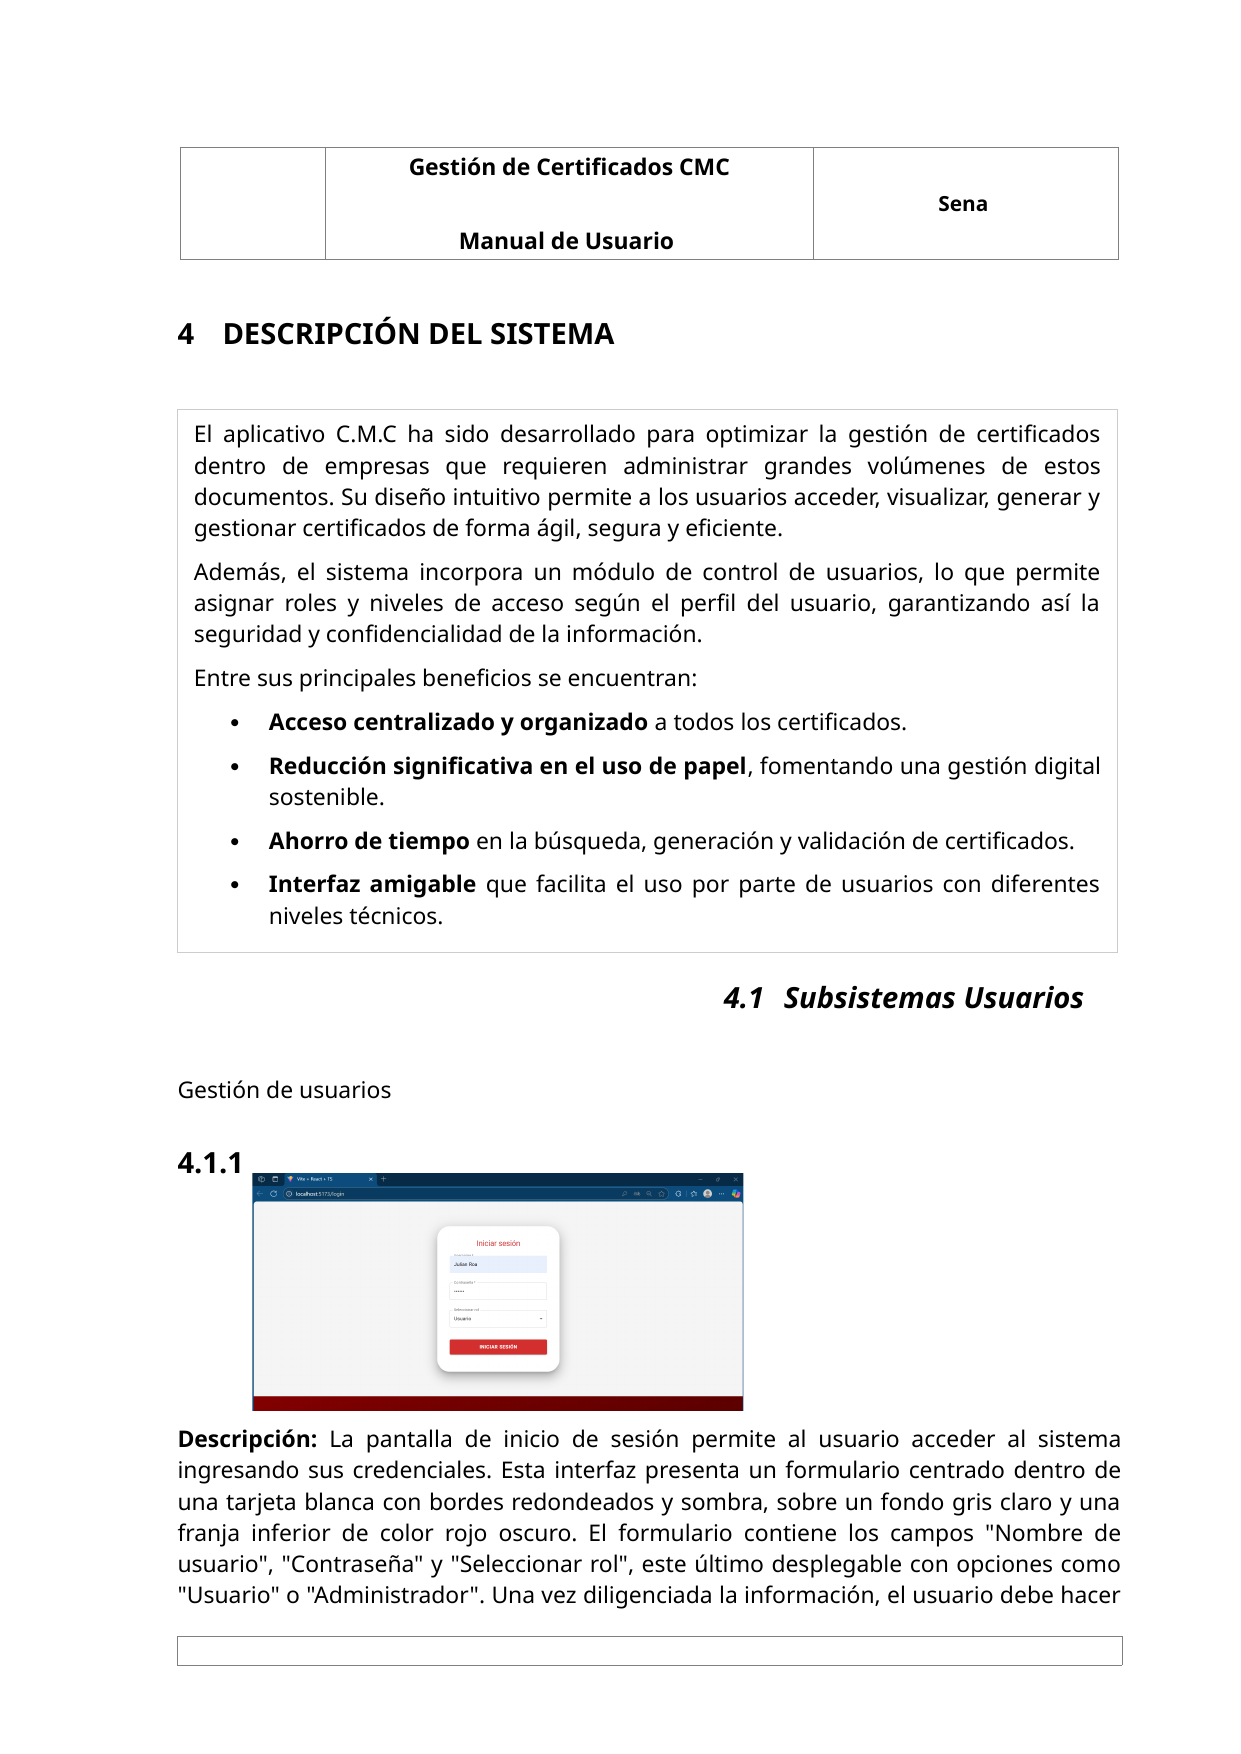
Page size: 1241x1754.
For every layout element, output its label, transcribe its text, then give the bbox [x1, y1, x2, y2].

list Reducción significativa en el uso de papel, fomentando una gestión digital sostenible. [231, 750, 1101, 812]
text El aplicativo C.M.C ha sido desarrollado para optimizar la gestión de certificados dentro de empresas que requieren administrar grandes volúmenes de estos documentos. Su diseño intuitivo permite a los usuarios acceder, visualizar, generar y gestionar certificados de forma ágil, segura y eficiente. [194, 418, 1101, 543]
text Descripción: La pantalla de inicio de sesión permite al usuario acceder al sistema ingresando sus credenciales. Esta interfaz presenta un formulario centrado dentro de una tarjeta blanca con bordes redondeados y sombra, sobre un fondo gris claro y una franja inferior de color rojo oscuro. El formulario contiene los campos "Nombre de usuario", "Contraseña" y "Seleccionar rol", este último desplegable con opciones como "Usuario" o "Administrador". Una vez diligenciada la información, el usuario debe hacer [177, 1423, 1122, 1610]
list Interfaz amigable que facilita el uso por parte de usuarios con diferentes niveles técnicos. [231, 868, 1101, 931]
subtitle Subsistemas Usuarios [723, 978, 1122, 1017]
text Gestión de usuarios [177, 1073, 1122, 1105]
text Además, el sistema incorpora un módulo de control de usuarios, lo que permite asignar roles y niveles de acceso según el perfil del usuario, garantizando así la seguridad y confidencialidad de la información. [194, 556, 1101, 650]
list Acceso centralizado y organizado a todos los certificados. [231, 706, 1101, 737]
list Ahorro de tiempo en la búsqueda, generación y validación de certificados. [231, 825, 1101, 856]
text Entre sus principales beneficios se encuentran: [194, 662, 1101, 693]
subtitle DESCRIPCIÓN DEL SISTEMA [177, 313, 1122, 353]
